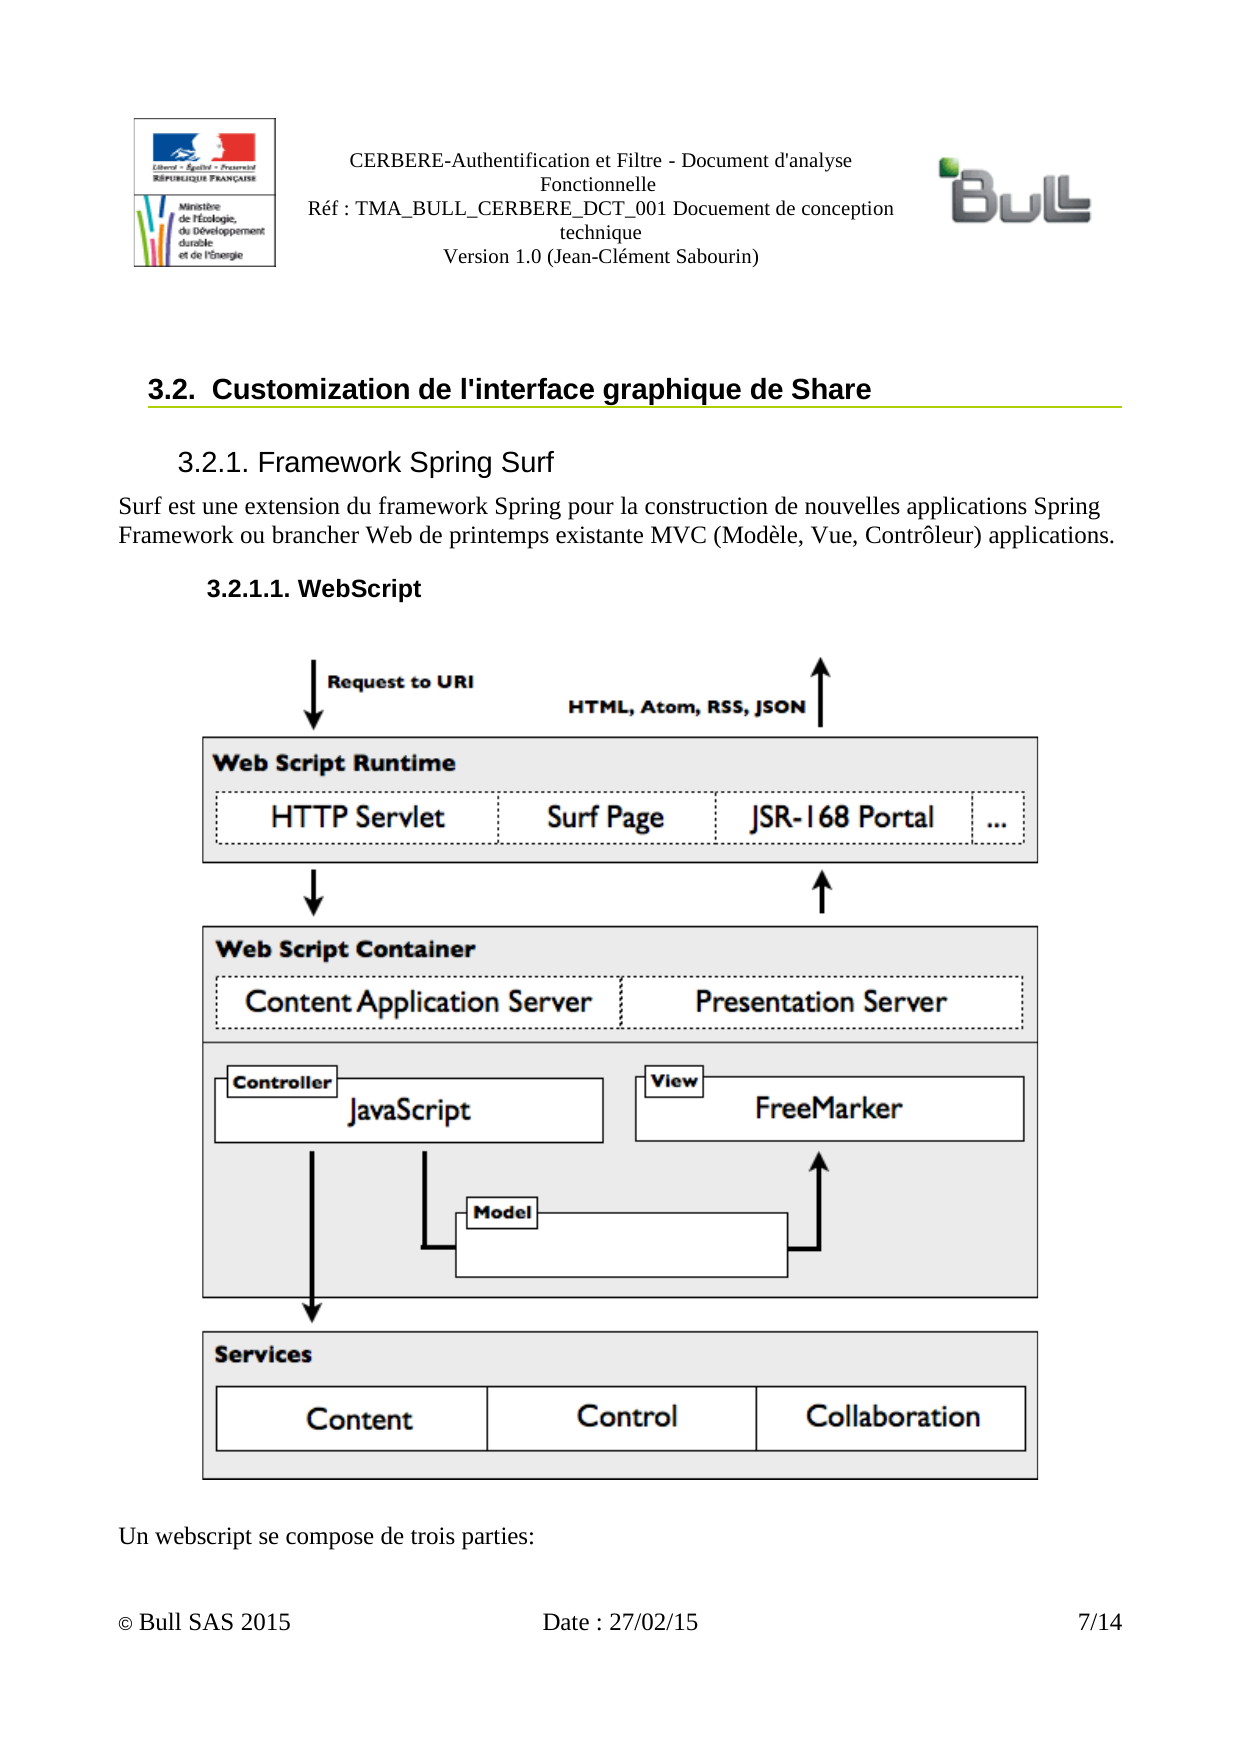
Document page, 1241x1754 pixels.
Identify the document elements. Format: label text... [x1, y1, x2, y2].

text Surf est une extension du framework Spring pour la construction de nouvelles applications Spring Framework ou brancher Web de printemps existante MVC (Modèle, Vue, Contrôleur) applications. [118, 491, 1122, 549]
subtitle Framework Spring Surf [177, 445, 1122, 479]
text Un webscript se compose de trois parties: [118, 1521, 1122, 1550]
picture [133, 118, 276, 267]
picture [202, 657, 1039, 1480]
subtitle Customization de l'interface graphique de Share [148, 372, 1122, 406]
subtitle WebScript [207, 574, 1122, 603]
picture [932, 150, 1100, 232]
